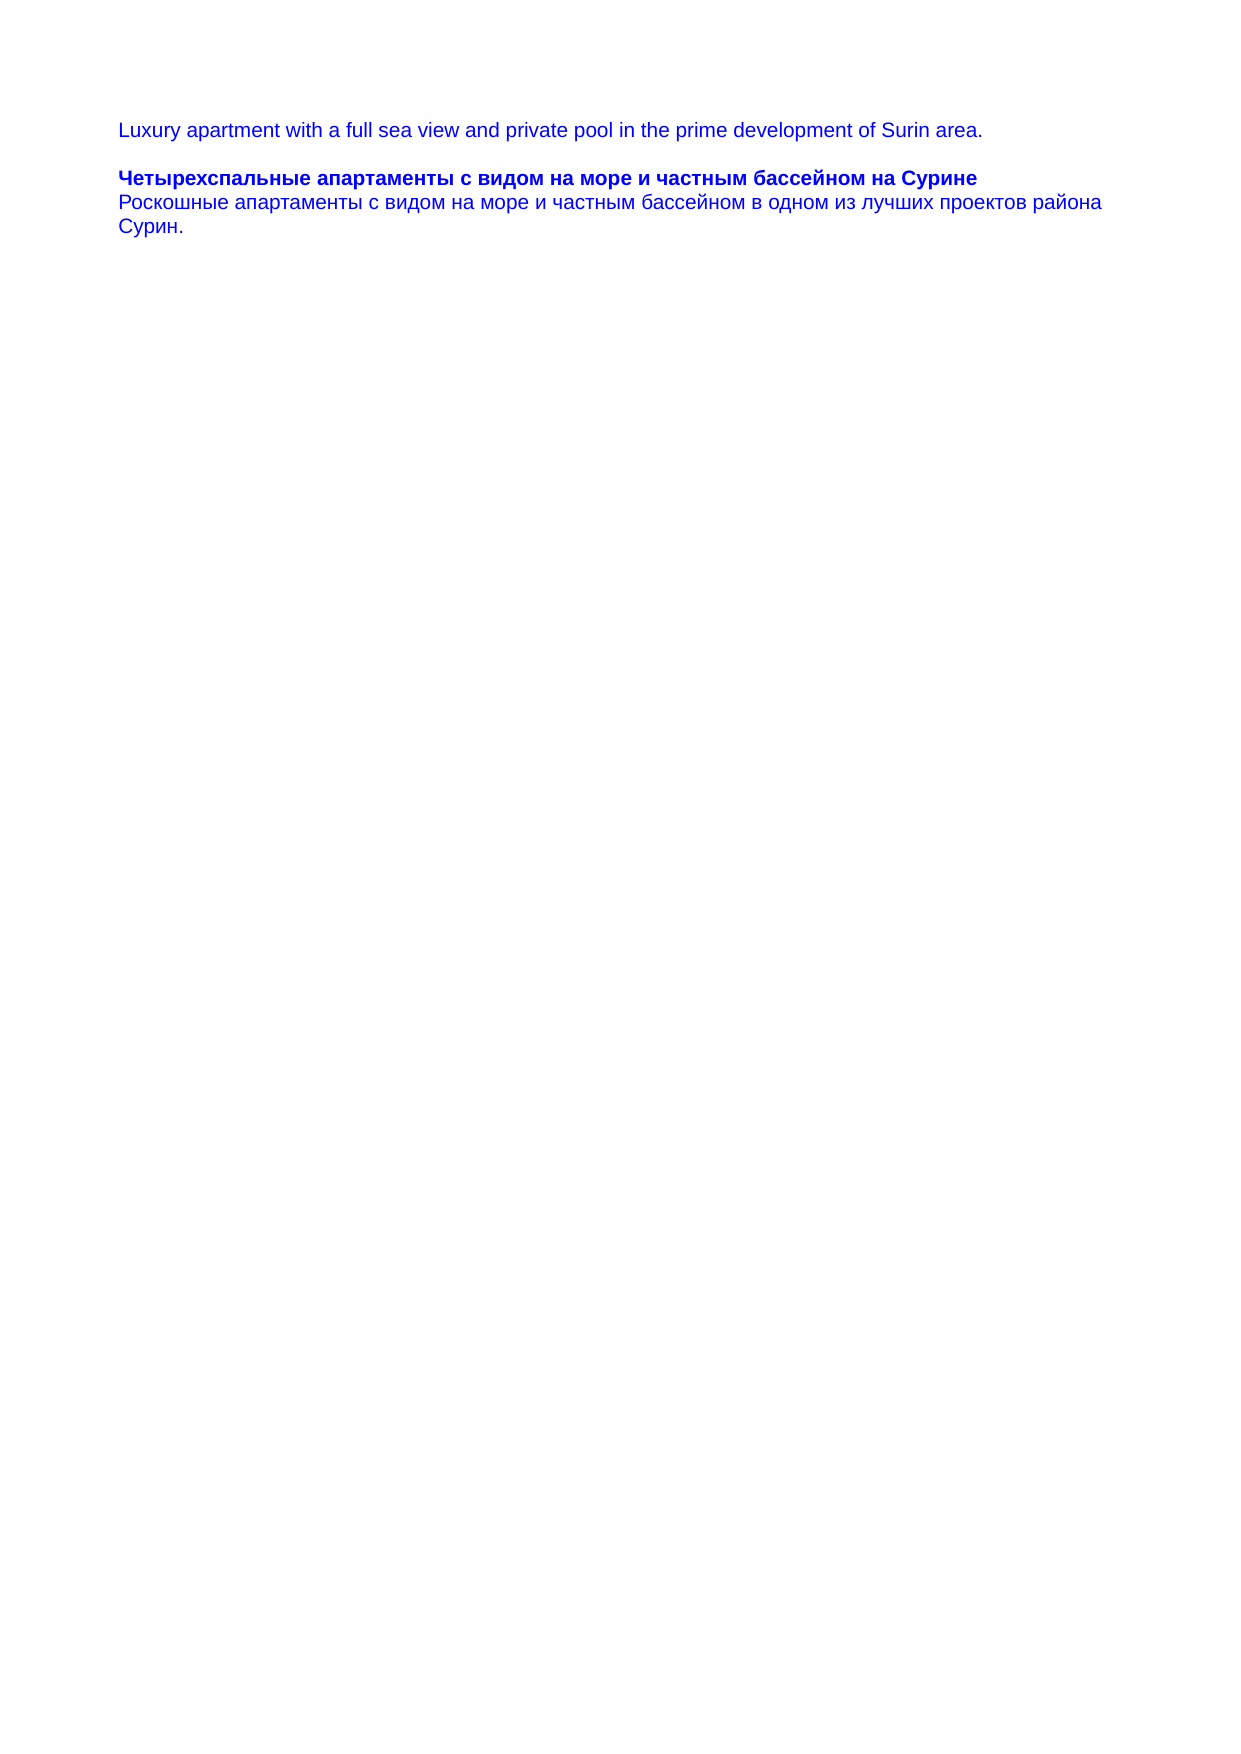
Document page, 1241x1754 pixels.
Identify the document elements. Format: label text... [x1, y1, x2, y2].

text Четырехспальные апартаменты с видом на море и частным бассейном на Сурине [118, 166, 1122, 190]
text Роскошные апартаменты с видом на море и частным бассейном в одном из лучших проектов района Сурин. [118, 190, 1122, 238]
text Luxury apartment with a full sea view and private pool in the prime development of Surin area. [118, 118, 1122, 142]
